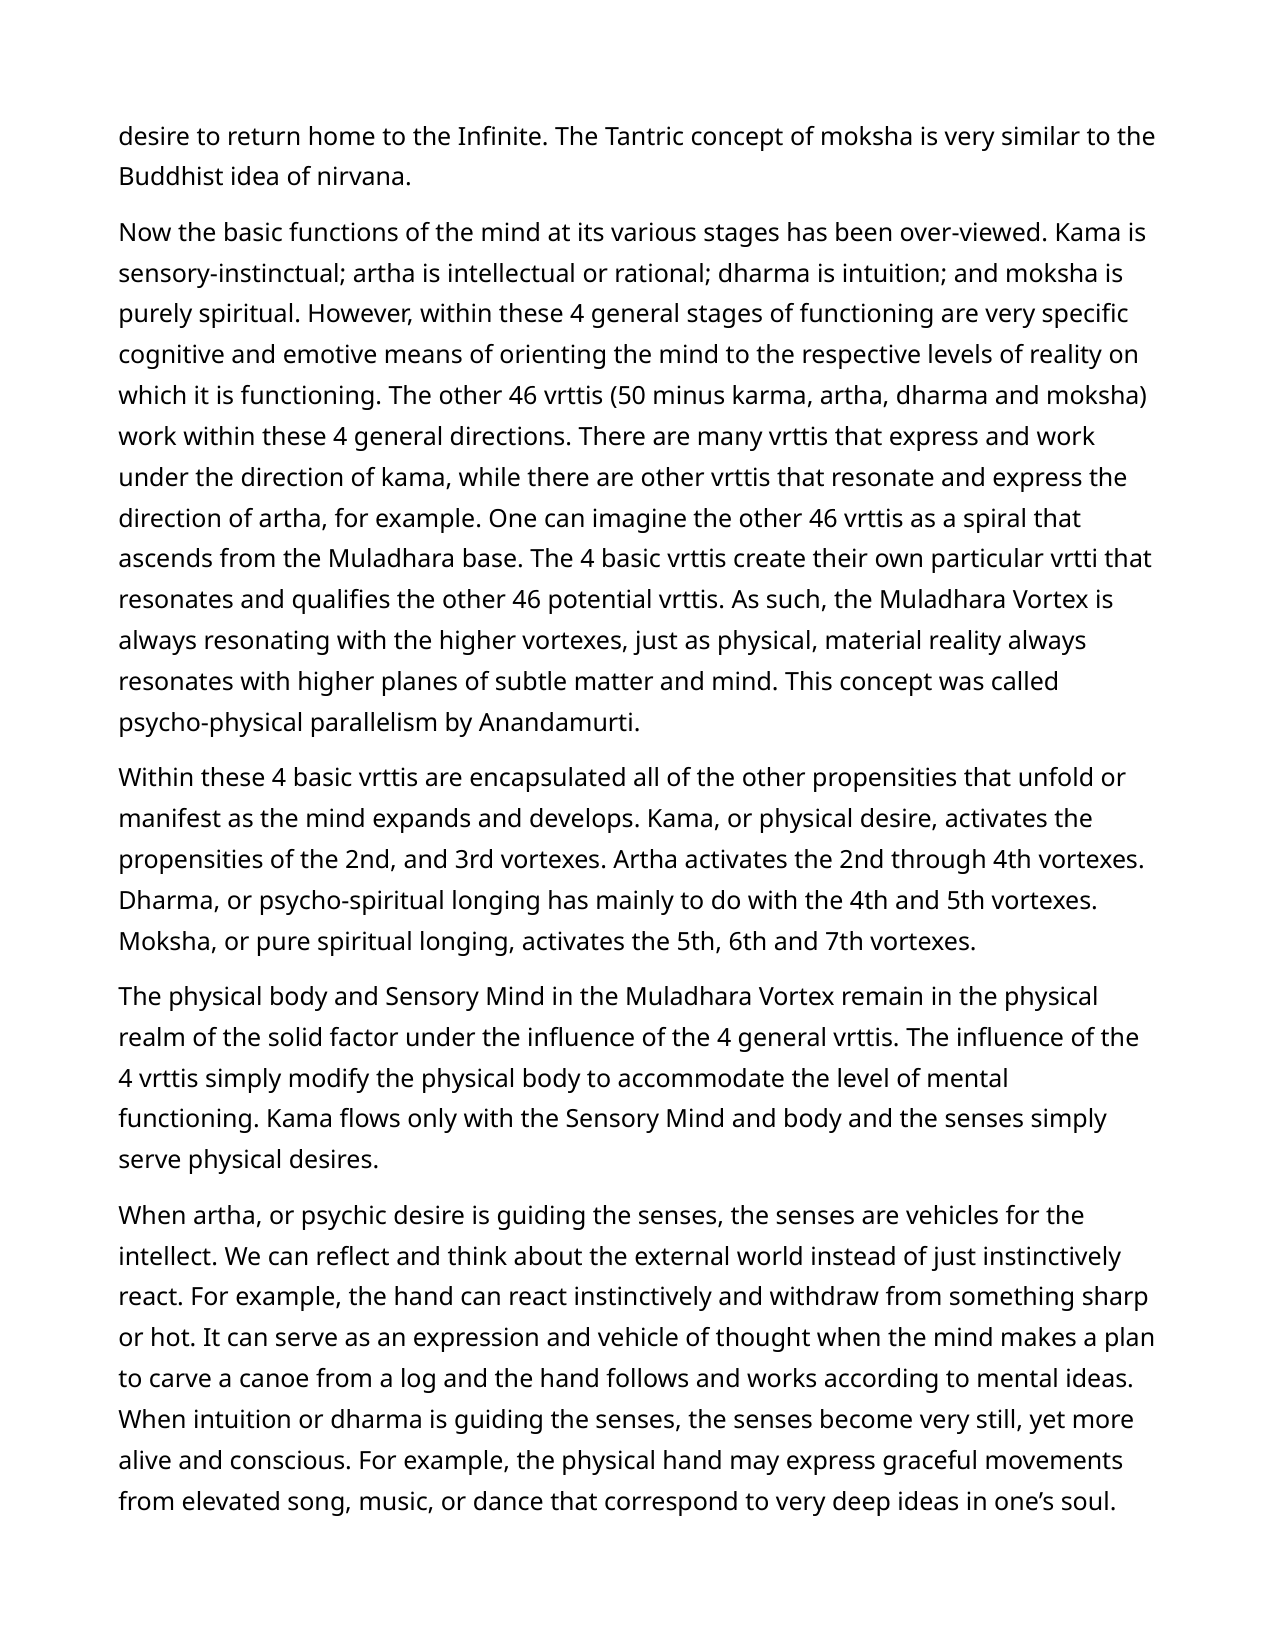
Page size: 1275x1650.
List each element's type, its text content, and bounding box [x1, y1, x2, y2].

text Now the basic functions of the mind at its various stages has been over-viewed. Kama is sensory-instinctual; artha is intellectual or rational; dharma is intuition; and moksha is purely spiritual. However, within these 4 general stages of functioning are very specific cognitive and emotive means of orienting the mind to the respective levels of reality on which it is functioning. The other 46 vrttis (50 minus karma, artha, dharma and moksha) work within these 4 general directions. There are many vrttis that express and work under the direction of kama, while there are other vrttis that resonate and express the direction of artha, for example. One can imagine the other 46 vrttis as a spiral that ascends from the Muladhara base. The 4 basic vrttis create their own particular vrtti that resonates and qualifies the other 46 potential vrttis. As such, the Muladhara Vortex is always resonating with the higher vortexes, just as physical, material reality always resonates with higher planes of subtle matter and mind. This concept was called psycho-physical parallelism by Anandamurti. [118, 214, 1157, 738]
text Within these 4 basic vrttis are encapsulated all of the other propensities that unfold or manifest as the mind expands and develops. Kama, or physical desire, activates the propensities of the 2nd, and 3rd vortexes. Artha activates the 2nd through 4th vortexes. Dharma, or psycho-spiritual longing has mainly to do with the 4th and 5th vortexes. Moksha, or pure spiritual longing, activates the 5th, 6th and 7th vortexes. [118, 760, 1157, 957]
text The physical body and Sensory Mind in the Muladhara Vortex remain in the physical realm of the solid factor under the influence of the 4 general vrttis. The influence of the 4 vrttis simply modify the physical body to accommodate the level of mental functioning. Kama flows only with the Sensory Mind and body and the senses simply serve physical desires. [118, 978, 1157, 1176]
text desire to return home to the Infinite. The Tantric concept of moksha is very similar to the Buddhist idea of nirvana. [118, 118, 1157, 193]
text When artha, or psychic desire is guiding the senses, the senses are vehicles for the intellect. We can reflect and think about the external world instead of just instinctively react. For example, the hand can react instinctively and withdraw from something sharp or hot. It can serve as an expression and vehicle of thought when the mind makes a plan to carve a canoe from a log and the hand follows and works according to mental ideas. When intuition or dharma is guiding the senses, the senses become very still, yet more alive and conscious. For example, the physical hand may express graceful movements from elevated song, music, or dance that correspond to very deep ideas in one’s soul. [118, 1197, 1157, 1517]
